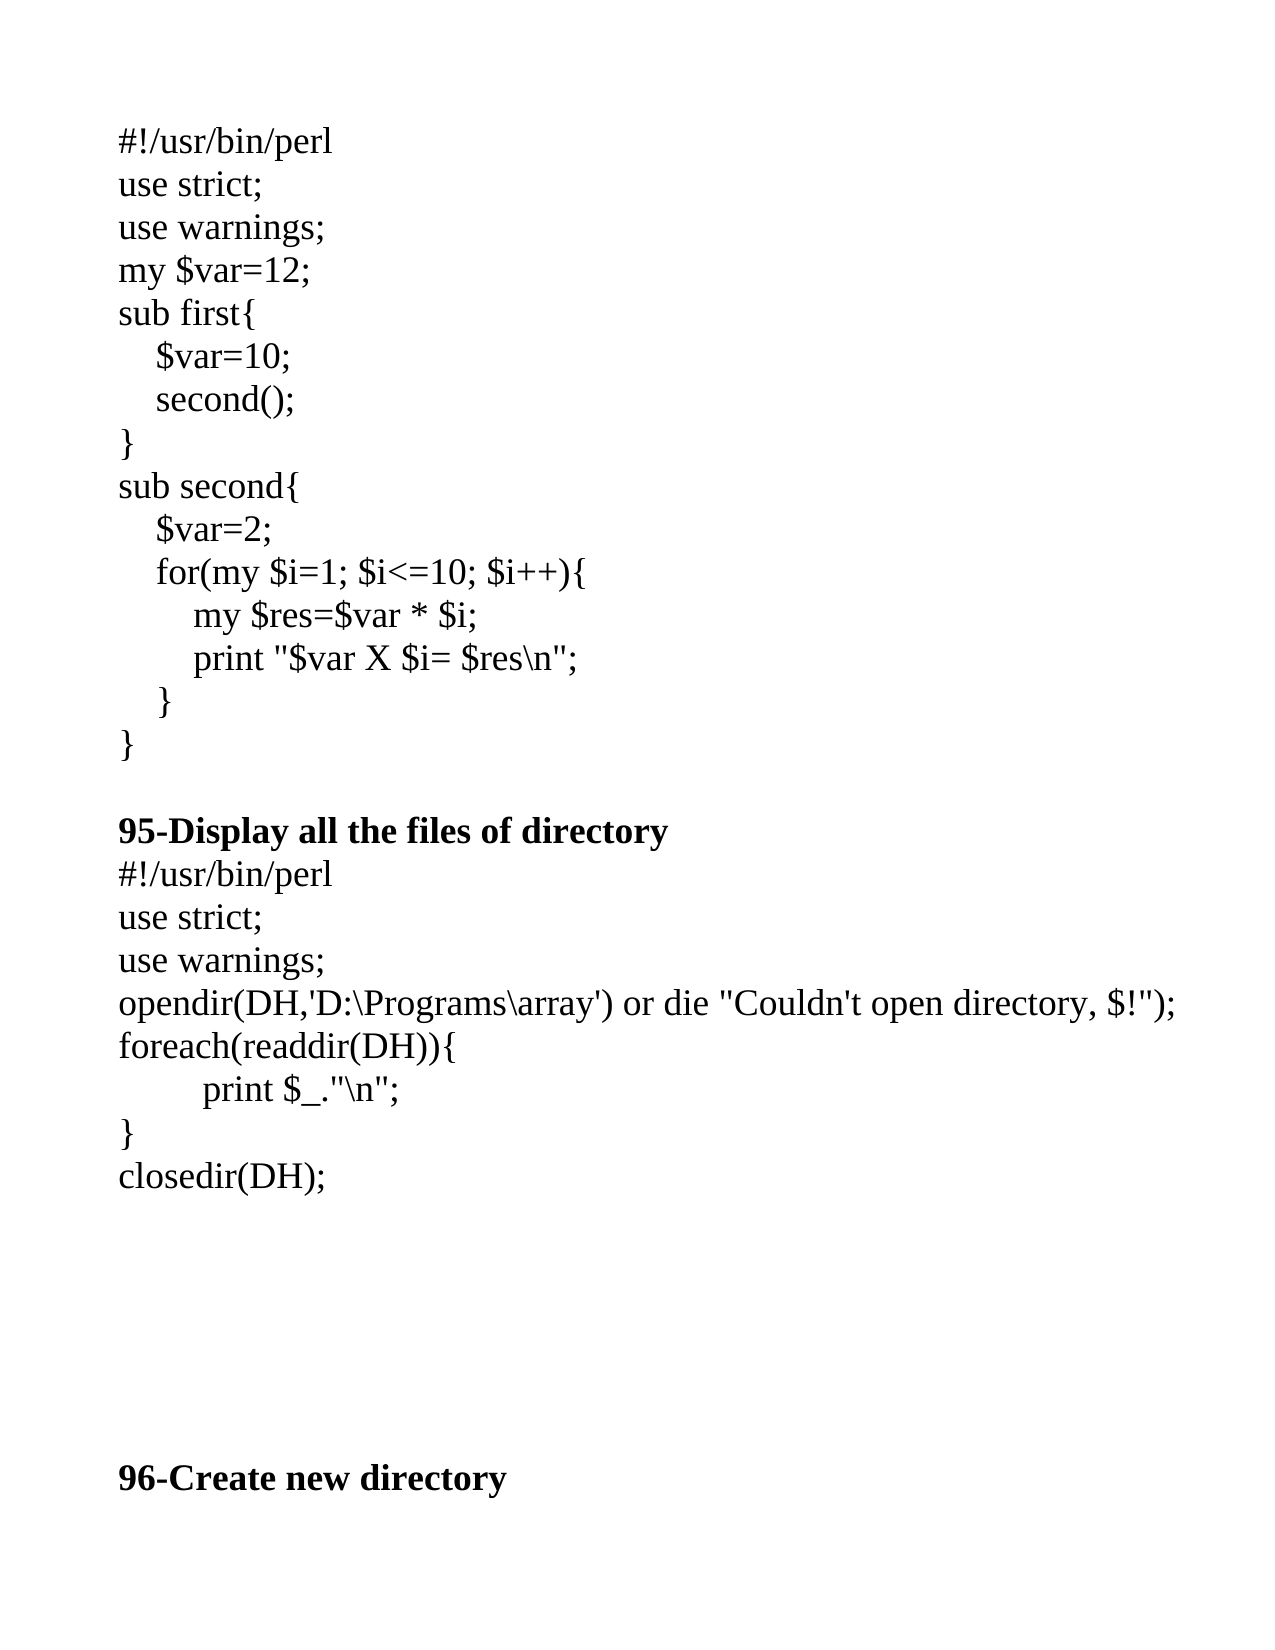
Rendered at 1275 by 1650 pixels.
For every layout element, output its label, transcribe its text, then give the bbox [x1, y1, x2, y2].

text #!/usr/bin/perl [118, 851, 1275, 894]
text opendir(DH,'D:\Programs\array') or die "Couldn't open directory, $!"); [118, 981, 1275, 1024]
text use warnings; [118, 937, 1275, 981]
text use strict; [118, 161, 1275, 204]
text use strict; [118, 894, 1275, 937]
text my $var=12; sub first{ $var=10; second(); } sub second{ $var=2; for(my $i=1; $i<=10; $i++){ my $res=$var * $i; print "$var X $i= $res\n"; } } [118, 247, 1275, 765]
text print $_."\n"; [118, 1067, 1275, 1110]
text use warnings; [118, 204, 1275, 247]
text foreach(readdir(DH)){ [118, 1024, 1275, 1067]
text 95-Display all the files of directory [118, 808, 1275, 851]
text closedir(DH); [118, 1153, 1275, 1196]
text } [118, 1110, 1275, 1153]
text 96-Create new directory [118, 1455, 1275, 1498]
text #!/usr/bin/perl [118, 118, 1275, 161]
